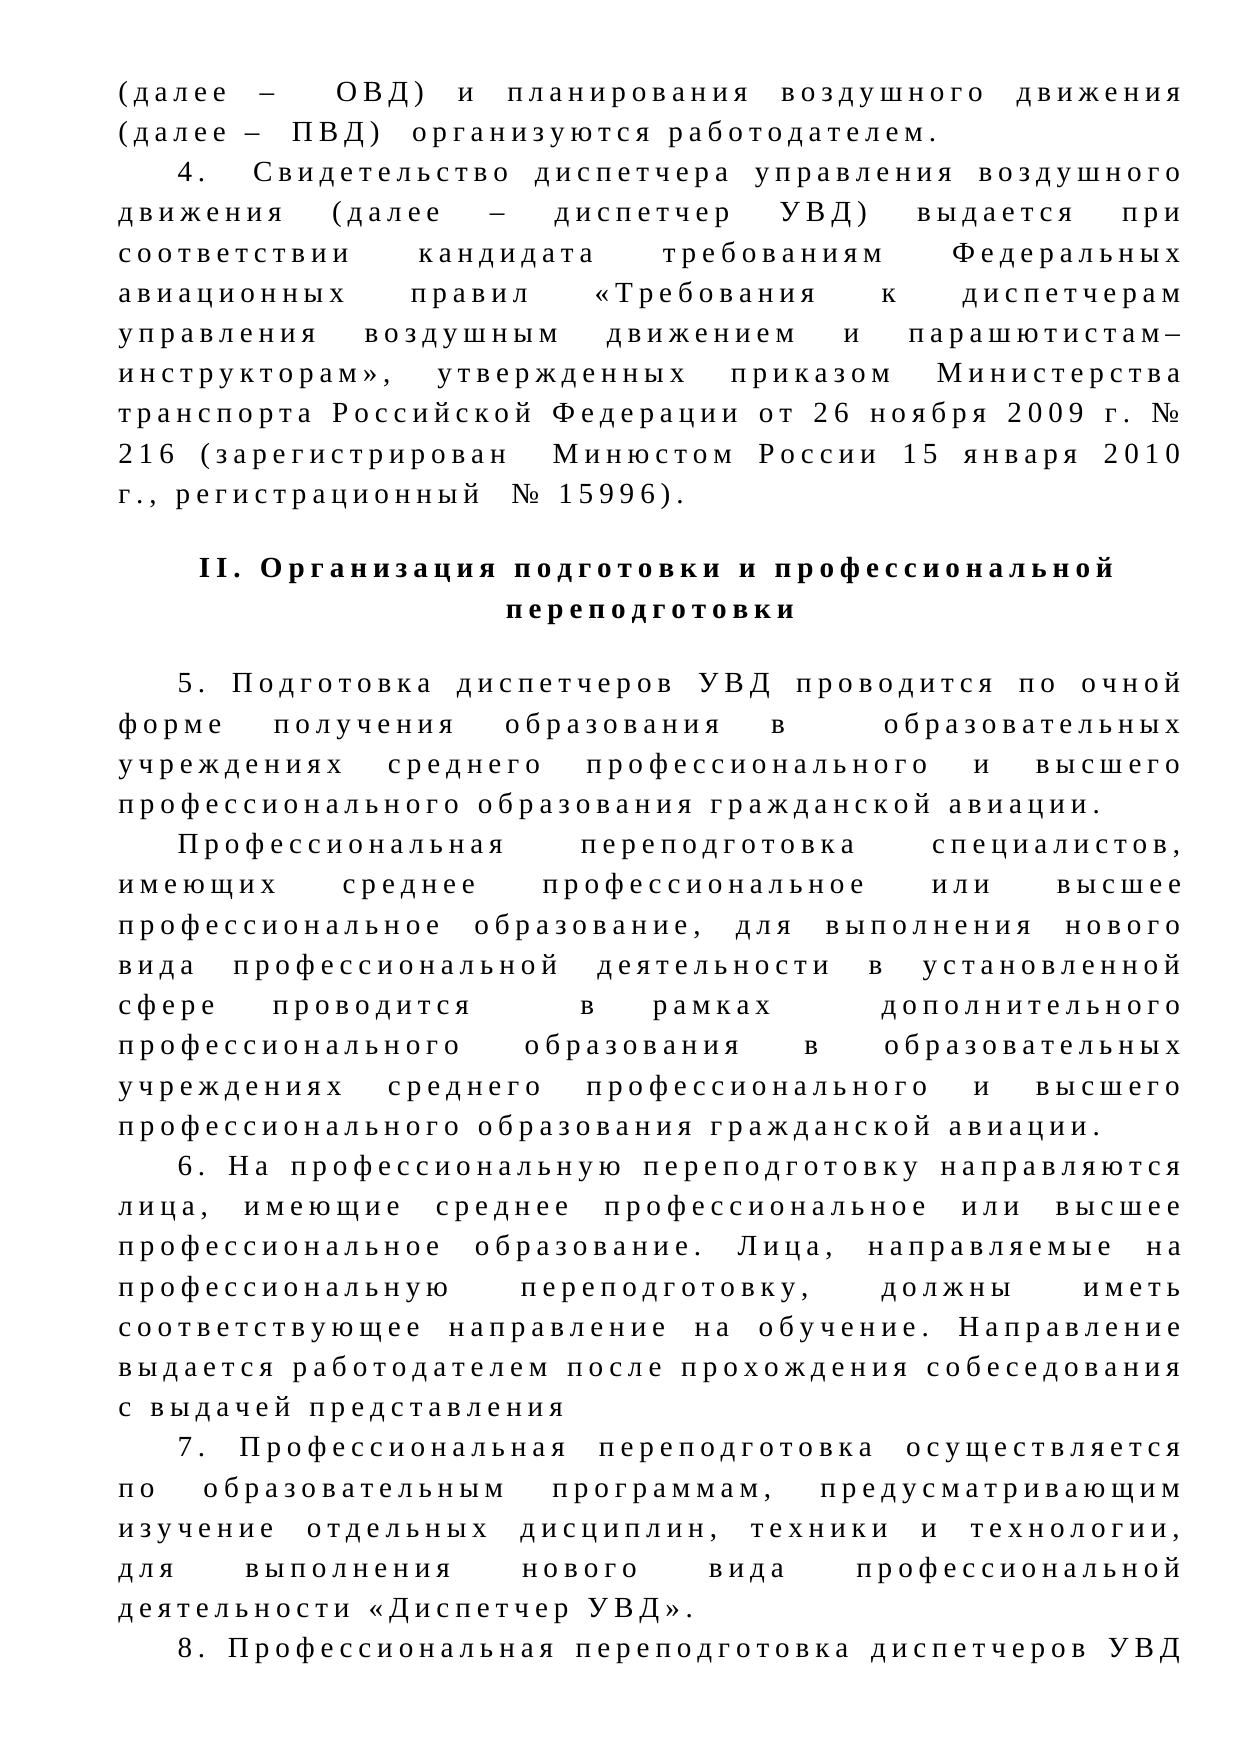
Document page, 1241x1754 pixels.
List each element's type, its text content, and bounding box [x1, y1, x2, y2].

text (далее – ОВД) и планирования воздушного движения (далее – ПВД) организуются работодателем. [118, 74, 1181, 148]
text 5. Подготовка диспетчеров УВД проводится по очной форме получения образования в образовательных учреждениях среднего профессионального и высшего профессионального образования гражданской авиации. [118, 666, 1181, 820]
text 6. На профессиональную переподготовку направляются лица, имеющие среднее профессиональное или высшее профессиональное образование. Лица, направляемые на профессиональную переподготовку, должны иметь соответствующее направление на обучение. Направление выдается работодателем после прохождения собеседования с выдачей представления [118, 1148, 1181, 1423]
text 7. Профессиональная переподготовка осуществляется по образовательным программам, предусматривающим изучение отдельных дисциплин, техники и технологии, для выполнения нового вида профессиональной деятельности «Диспетчер УВД». [118, 1429, 1181, 1624]
text II. Организация подготовки и профессиональной переподготовки [118, 551, 1181, 624]
text Профессиональная переподготовка специалистов, имеющих среднее профессиональное или высшее профессиональное образование, для выполнения нового вида профессиональной деятельности в установленной сфере проводится в рамках дополнительного профессионального образования в образовательных учреждениях среднего профессионального и высшего профессионального образования гражданской авиации. [118, 826, 1181, 1141]
text 4. Свидетельство диспетчера управления воздушного движения (далее – диспетчер УВД) выдается при соответствии кандидата требованиям Федеральных авиационных правил «Требования к диспетчерам управления воздушным движением и парашютистам–инструкторам», утвержденных приказом Министерства транспорта Российской Федерации от 26 ноября 2009 г. № 216 (зарегистрирован Минюстом России 15 января 2010 г., регистрационный № 15996). [118, 154, 1181, 509]
text 8. Профессиональная переподготовка диспетчеров УВД [118, 1631, 1181, 1664]
